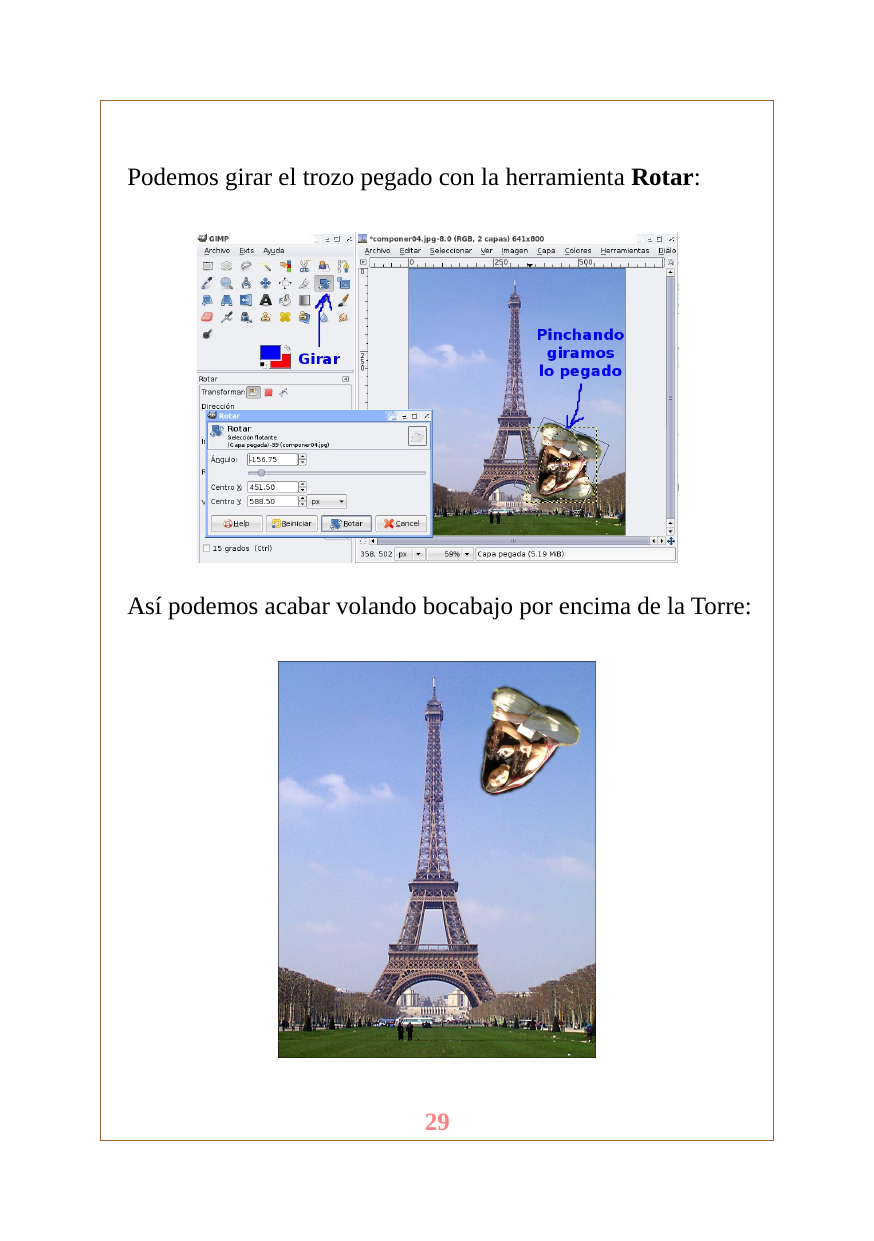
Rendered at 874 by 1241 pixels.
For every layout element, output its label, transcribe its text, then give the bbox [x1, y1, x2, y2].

picture [278, 661, 596, 1058]
text Podemos girar el trozo pegado con la herramienta Rotar: [103, 162, 771, 191]
picture [195, 232, 679, 563]
text Así podemos acabar volando bocabajo por encima de la Torre: [103, 232, 771, 620]
